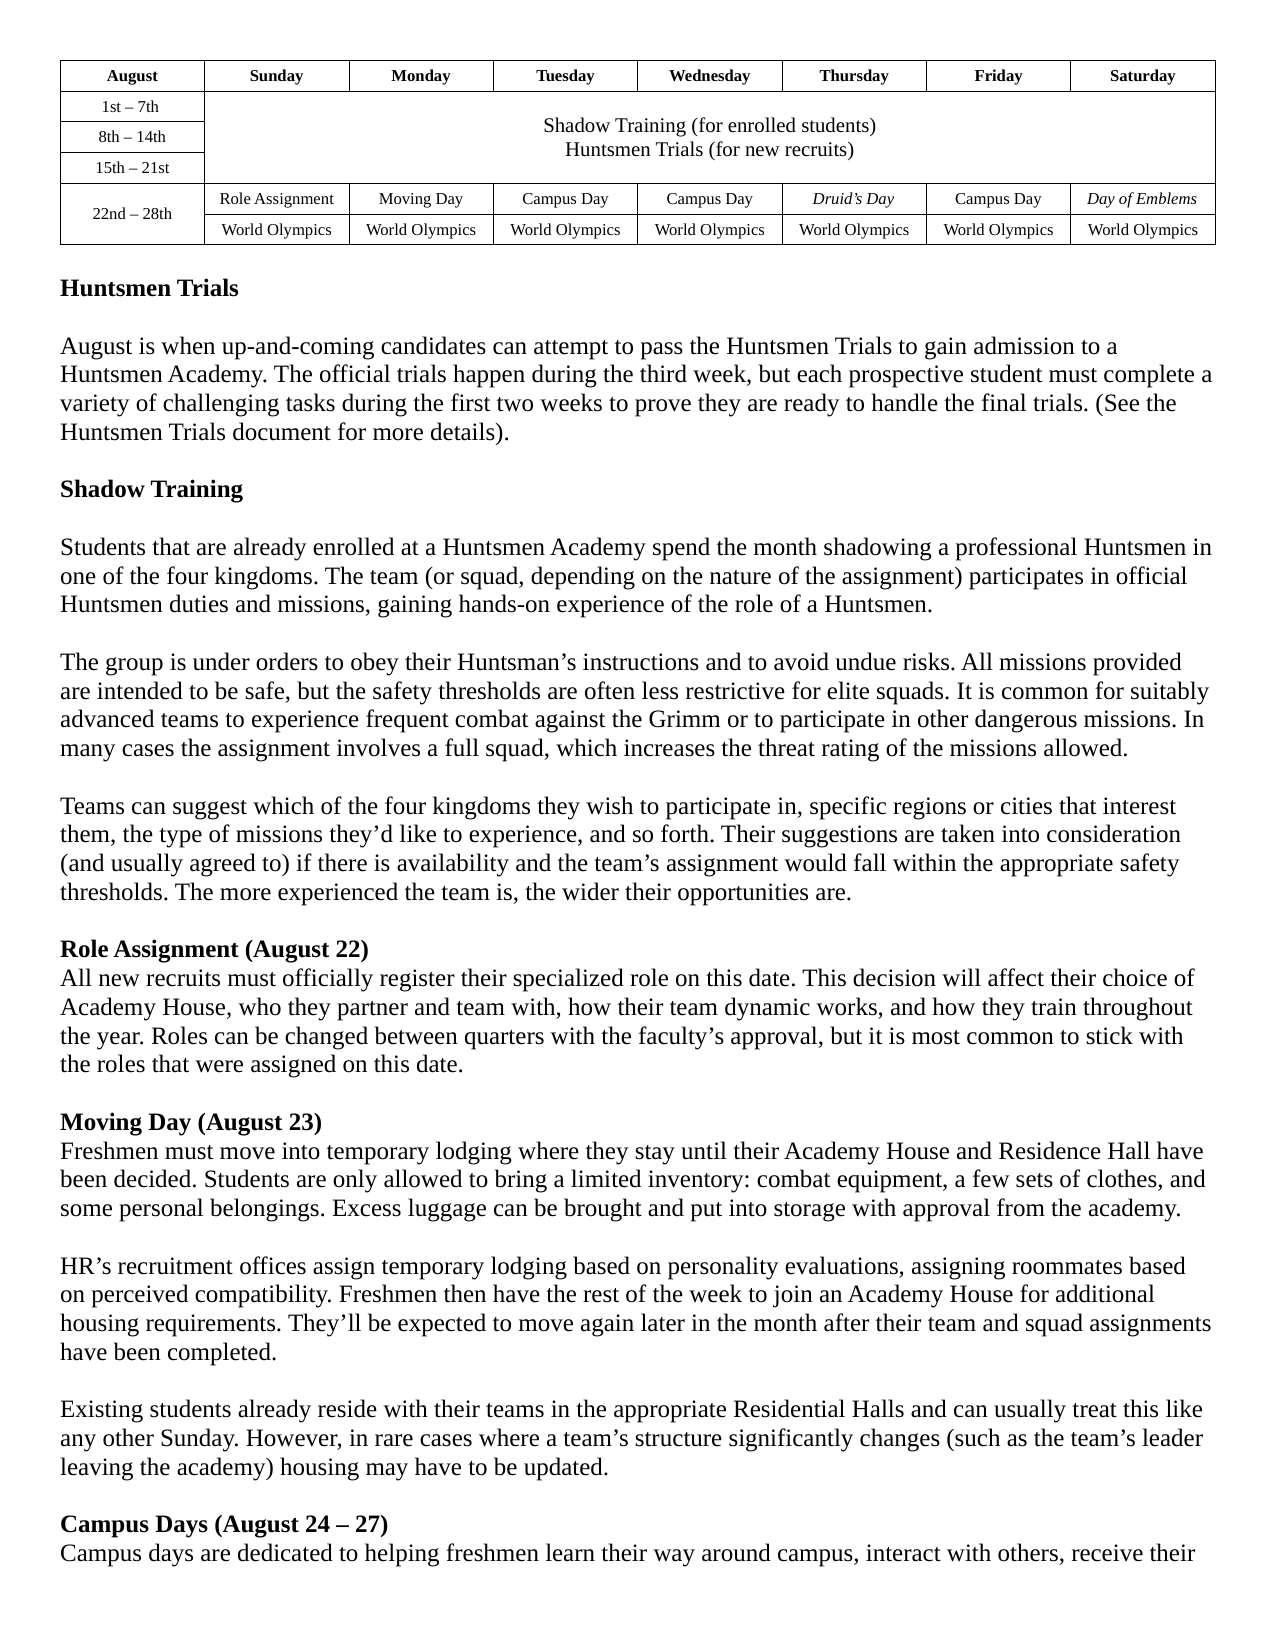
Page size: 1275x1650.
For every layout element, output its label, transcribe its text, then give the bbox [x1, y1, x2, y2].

table_cell World Olympics [638, 215, 782, 244]
text All new recruits must officially register their specialized role on this date. This decision will affect their choice of Academy House, who they partner and team with, how their team dynamic works, and how they train throughout the year. Roles can be changed between quarters with the faculty’s approval, but it is most common to stick with the roles that were assigned on this date. [60, 963, 1215, 1078]
text Students that are already enrolled at a Huntsmen Academy spend the month shadowing a professional Huntsmen in one of the four kingdoms. The team (or squad, depending on the nature of the assignment) participates in official Huntsmen duties and missions, gaining hands-on experience of the role of a Huntsmen. [60, 532, 1215, 618]
table_cell Druid’s Day [783, 184, 926, 214]
table_cell World Olympics [494, 215, 637, 244]
table_cell 15th – 21st [61, 153, 204, 183]
table_cell World Olympics [927, 215, 1070, 244]
table_cell Day of Emblems [1071, 184, 1215, 214]
table_cell Campus Day [494, 184, 637, 214]
text HR’s recruitment offices assign temporary lodging based on personality evaluations, assigning roommates based on perceived compatibility. Freshmen then have the rest of the week to join an Academy House for additional housing requirements. They’ll be expected to move again later in the month after their team and squad assignments have been completed. [60, 1251, 1215, 1366]
table_cell World Olympics [783, 215, 926, 244]
table_cell 1st – 7th [61, 92, 204, 121]
table_header August [61, 61, 204, 91]
subtitle Moving Day (August 23) [60, 1107, 1215, 1136]
table_header Friday [927, 61, 1070, 91]
subtitle Huntsmen Trials [60, 273, 1215, 302]
table_header Sunday [205, 61, 349, 91]
text Campus days are dedicated to helping freshmen learn their way around campus, interact with others, receive their [60, 1538, 1215, 1567]
text August is when up-and-coming candidates can attempt to pass the Huntsmen Trials to gain admission to a Huntsmen Academy. The official trials happen during the third week, but each prospective student must complete a variety of challenging tasks during the first two weeks to prove they are ready to handle the final trials. (See the Huntsmen Trials document for more details). [60, 331, 1215, 446]
text Freshmen must move into temporary lodging where they stay until their Academy House and Residence Hall have been decided. Students are only allowed to bring a limited inventory: combat equipment, a few sets of clothes, and some personal belongings. Excess luggage can be brought and put into storage with approval from the academy. [60, 1136, 1215, 1222]
subtitle Campus Days (August 24 – 27) [60, 1509, 1215, 1538]
table_cell Campus Day [927, 184, 1070, 214]
table_cell 22nd – 28th [61, 184, 204, 244]
table_cell Shadow Training (for enrolled students) Huntsmen Trials (for new recruits) [205, 92, 1215, 183]
table_cell 8th – 14th [61, 122, 204, 152]
text Teams can suggest which of the four kingdoms they wish to participate in, specific regions or cities that interest them, the type of missions they’d like to experience, and so forth. Their suggestions are taken into consideration (and usually agreed to) if there is availability and the team’s assignment would fall within the appropriate safety thresholds. The more experienced the team is, the wider their opportunities are. [60, 791, 1215, 906]
table_cell World Olympics [350, 215, 493, 244]
table_header Thursday [783, 61, 926, 91]
table_header Saturday [1071, 61, 1215, 91]
table_header Wednesday [638, 61, 782, 91]
table_cell Moving Day [350, 184, 493, 214]
text Existing students already reside with their teams in the appropriate Residential Halls and can usually treat this like any other Sunday. However, in rare cases where a team’s structure significantly changes (such as the team’s leader leaving the academy) housing may have to be updated. [60, 1394, 1215, 1481]
text The group is under orders to obey their Huntsman’s instructions and to avoid undue risks. All missions provided are intended to be safe, but the safety thresholds are often less restrictive for elite squads. It is common for suitably advanced teams to experience frequent combat against the Grimm or to participate in other dangerous missions. In many cases the assignment involves a full squad, which increases the threat rating of the missions allowed. [60, 647, 1215, 762]
subtitle Shadow Training [60, 474, 1215, 503]
table_cell World Olympics [205, 215, 349, 244]
table_header Tuesday [494, 61, 637, 91]
table_cell Campus Day [638, 184, 782, 214]
table_cell Role Assignment [205, 184, 349, 214]
table_cell World Olympics [1071, 215, 1215, 244]
table_header Monday [350, 61, 493, 91]
subtitle Role Assignment (August 22) [60, 934, 1215, 963]
